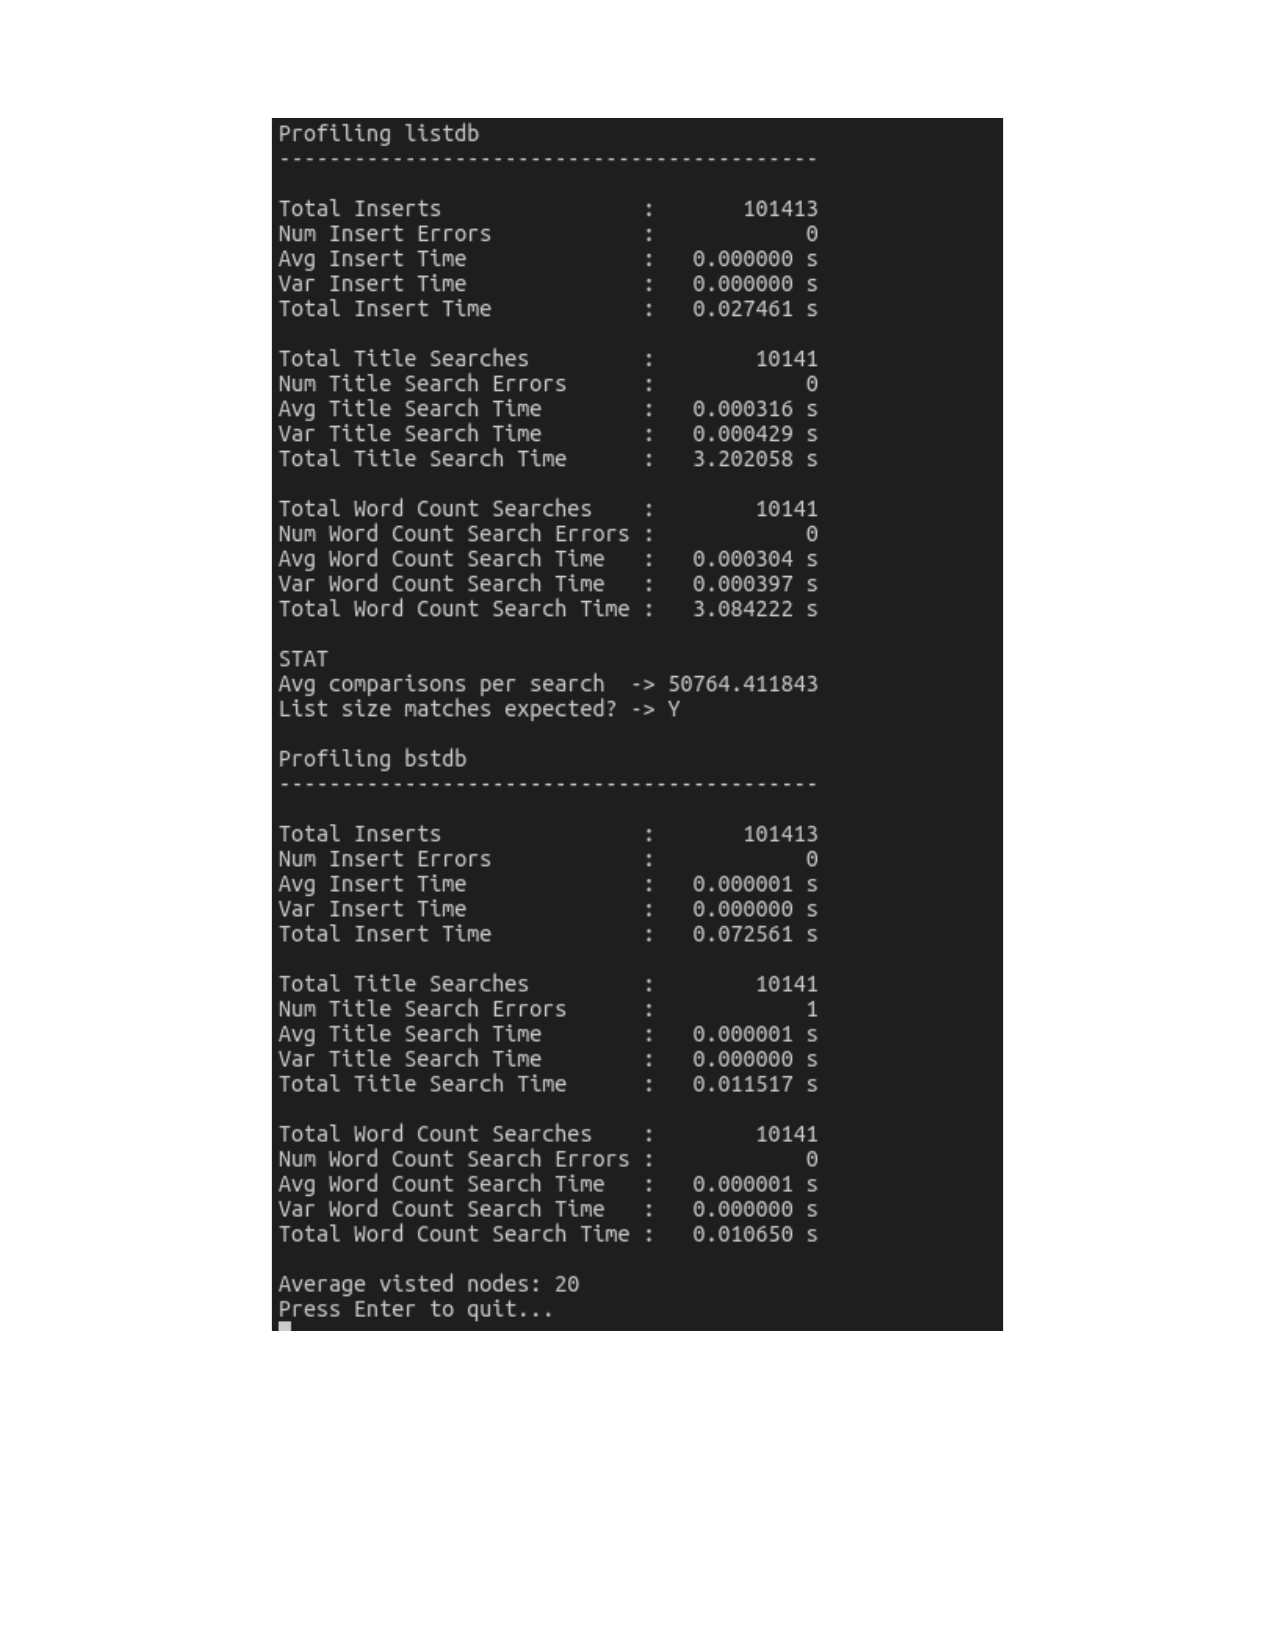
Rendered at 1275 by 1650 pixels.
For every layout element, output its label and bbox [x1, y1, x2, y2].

picture [271, 118, 1004, 1331]
